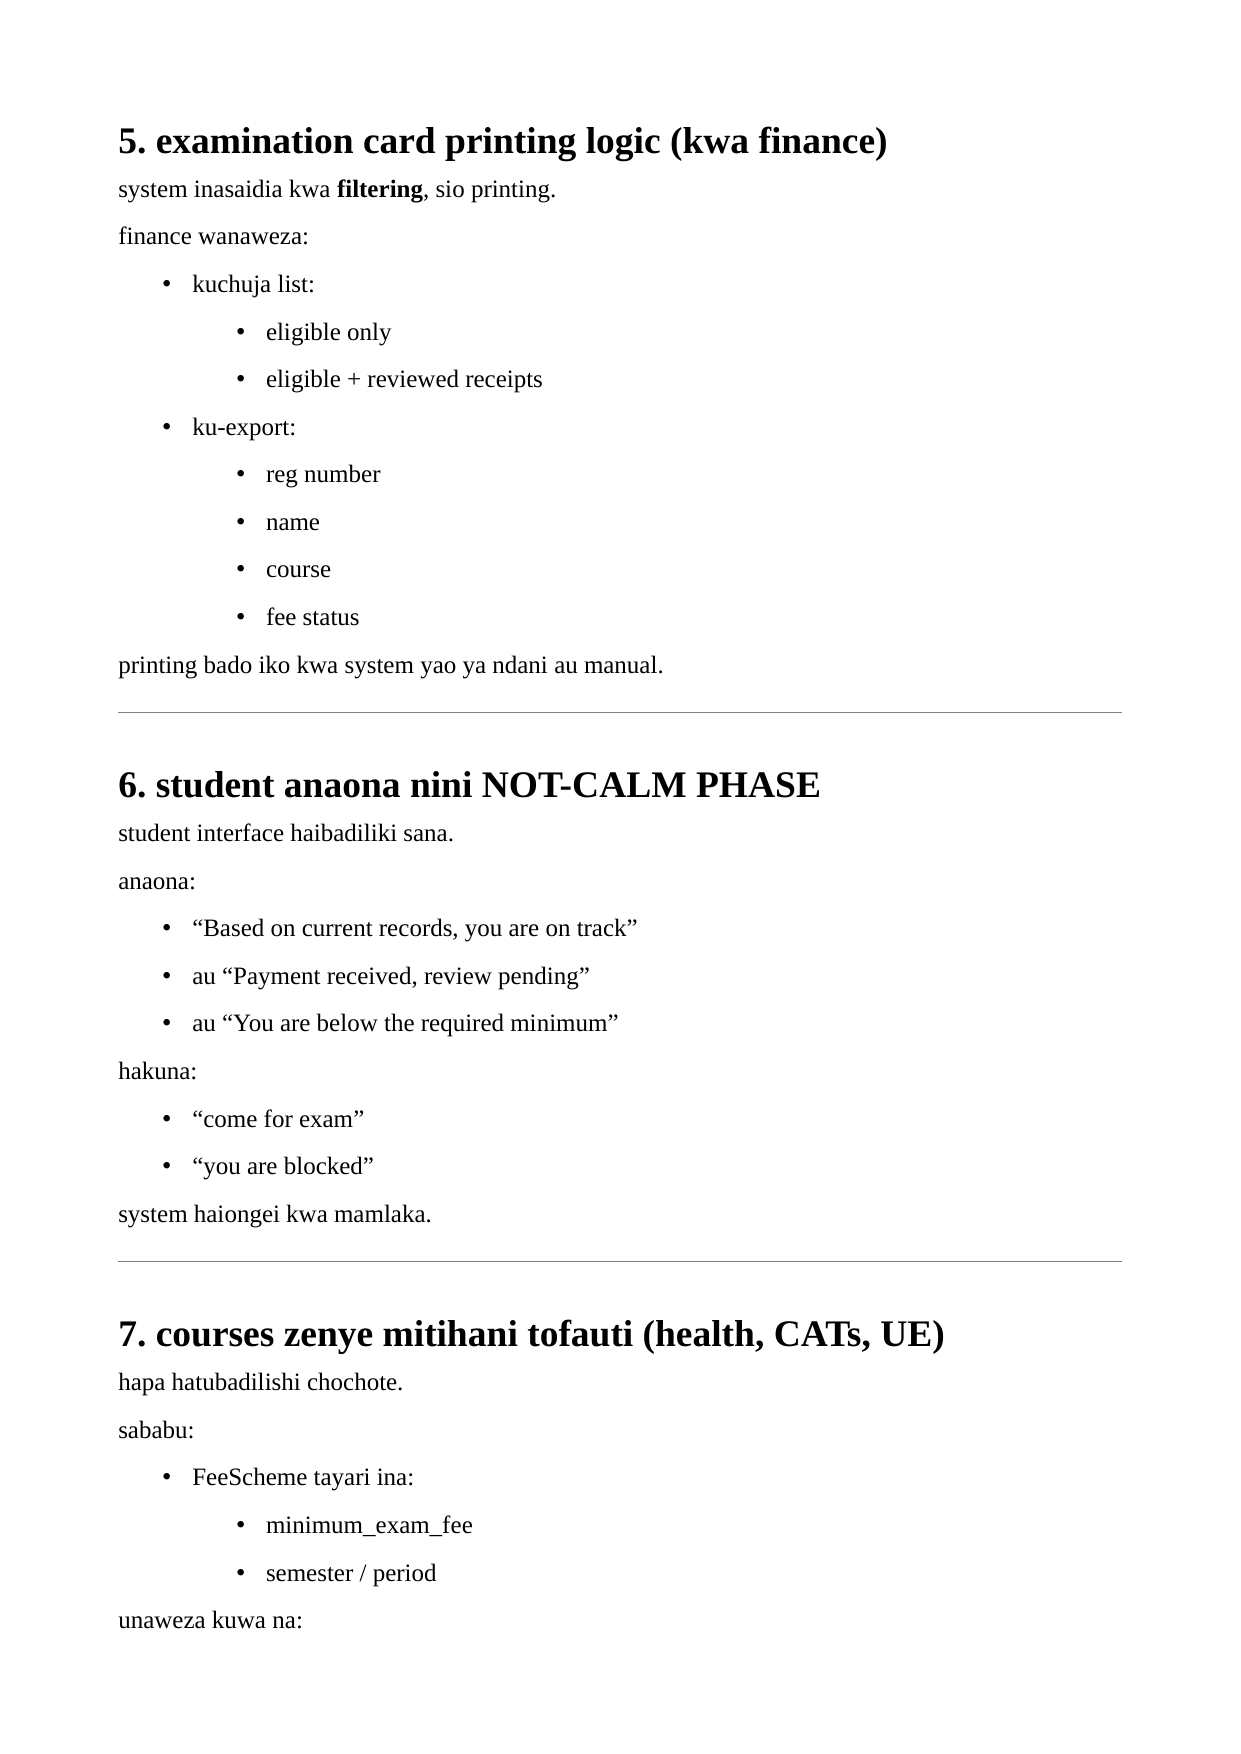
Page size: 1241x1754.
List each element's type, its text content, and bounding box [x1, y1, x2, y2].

subtitle 5. examination card printing logic (kwa finance) [118, 118, 1122, 161]
list eligible only [236, 317, 1122, 345]
list au “You are below the required minimum” [162, 1008, 1122, 1037]
text student interface haibadiliki sana. [118, 818, 1122, 847]
list minimum_exam_fee [236, 1510, 1122, 1539]
list reg number [236, 459, 1122, 488]
list “you are blocked” [162, 1151, 1122, 1180]
list au “Payment received, review pending” [162, 961, 1122, 990]
text system haiongei kwa mamlaka. [118, 1199, 1122, 1228]
list course [236, 554, 1122, 583]
list ku-export: [162, 412, 1122, 441]
list FeeScheme tayari ina: [162, 1462, 1122, 1491]
text unaweza kuwa na: [118, 1605, 1122, 1634]
text printing bado iko kwa system yao ya ndani au manual. [118, 650, 1122, 678]
list “Based on current records, you are on track” [162, 913, 1122, 942]
list name [236, 507, 1122, 536]
subtitle 7. courses zenye mitihani tofauti (health, CATs, UE) [118, 1312, 1122, 1355]
list semester / period [236, 1558, 1122, 1586]
text hapa hatubadilishi chochote. [118, 1367, 1122, 1396]
text sababu: [118, 1415, 1122, 1444]
list fee status [236, 602, 1122, 631]
list kuchuja list: [162, 269, 1122, 298]
text finance wanaweza: [118, 221, 1122, 250]
subtitle 6. student anaona nini NOT-CALM PHASE [118, 762, 1122, 806]
text system inasaidia kwa filtering, sio printing. [118, 174, 1122, 202]
text anaona: [118, 866, 1122, 894]
list eligible + reviewed receipts [236, 364, 1122, 393]
text hakuna: [118, 1056, 1122, 1085]
list “come for exam” [162, 1104, 1122, 1132]
